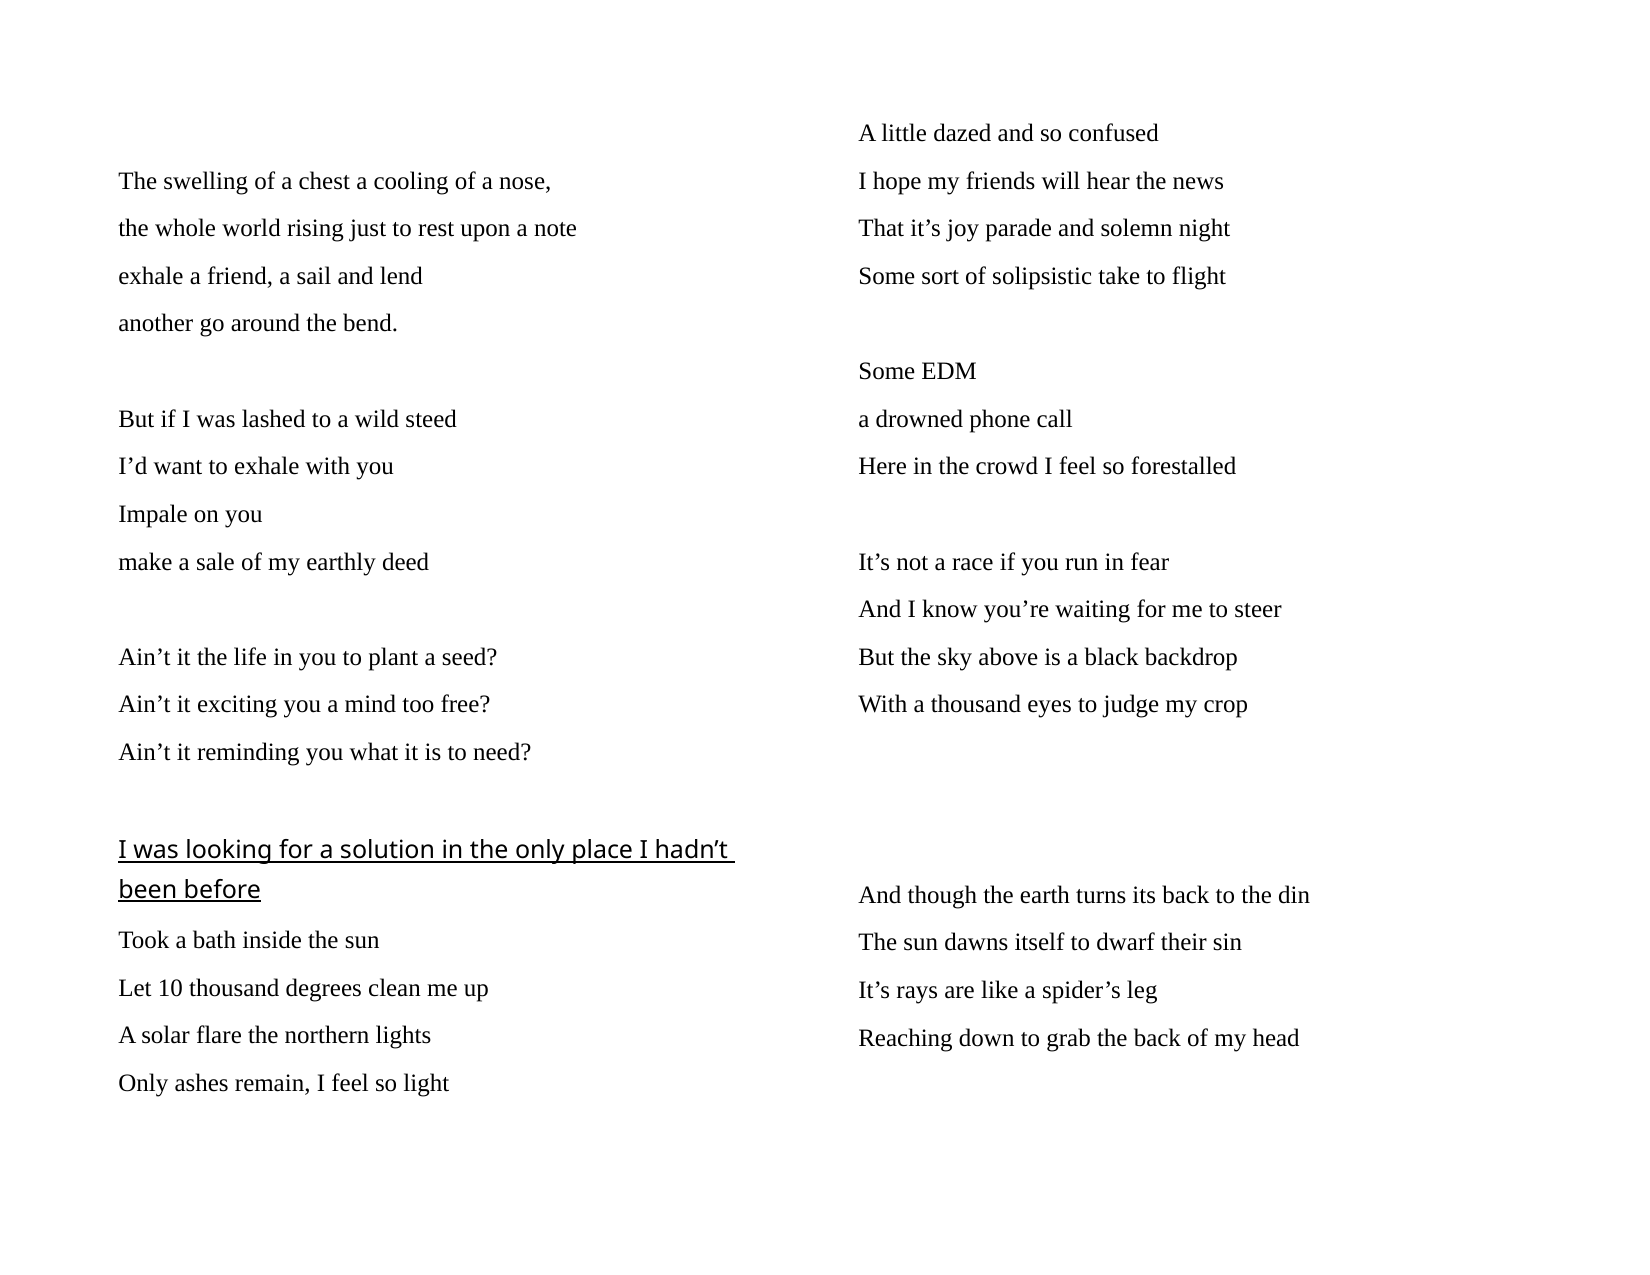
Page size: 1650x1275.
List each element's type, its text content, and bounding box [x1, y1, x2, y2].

text That it’s joy parade and solemn night [858, 213, 1532, 242]
text exhale a friend, a sail and lend [118, 261, 792, 290]
text The swelling of a chest a cooling of a nose, [118, 166, 792, 194]
text The sun dawns itself to dwarf their sin [858, 927, 1532, 956]
text I was looking for a solution in the only place I hadn’t been before [118, 832, 792, 905]
text the whole world rising just to rest upon a note [118, 213, 792, 242]
text And though the earth turns its back to the din [858, 880, 1532, 908]
text Some EDM [858, 356, 1532, 385]
text Reaching down to grab the back of my head [858, 1023, 1532, 1051]
text a drowned phone call [858, 404, 1532, 432]
text But the sky above is a black backdrop [858, 642, 1532, 671]
text But if I was lashed to a wild steed [118, 404, 792, 432]
text It’s rays are like a spider’s leg [858, 975, 1532, 1004]
text Impale on you [118, 499, 792, 528]
text With a thousand eyes to judge my crop [858, 689, 1532, 718]
text Ain’t it reminding you what it is to need? [118, 737, 792, 766]
text Here in the crowd I feel so forestalled [858, 451, 1532, 480]
text Took a bath inside the sun [118, 925, 792, 954]
text I hope my friends will hear the news [858, 166, 1532, 194]
text make a sale of my earthly deed [118, 547, 792, 575]
text A solar flare the northern lights [118, 1020, 792, 1049]
text another go around the bend. [118, 308, 792, 337]
text Let 10 thousand degrees clean me up [118, 973, 792, 1001]
text Only ashes remain, I feel so light [118, 1068, 792, 1097]
text I’d want to exhale with you [118, 451, 792, 480]
text A little dazed and so confused [858, 118, 1532, 147]
text Ain’t it the life in you to plant a seed? [118, 642, 792, 671]
text Ain’t it exciting you a mind too free? [118, 689, 792, 718]
text And I know you’re waiting for me to steer [858, 594, 1532, 623]
text It’s not a race if you run in fear [858, 547, 1532, 575]
text Some sort of solipsistic take to flight [858, 261, 1532, 290]
